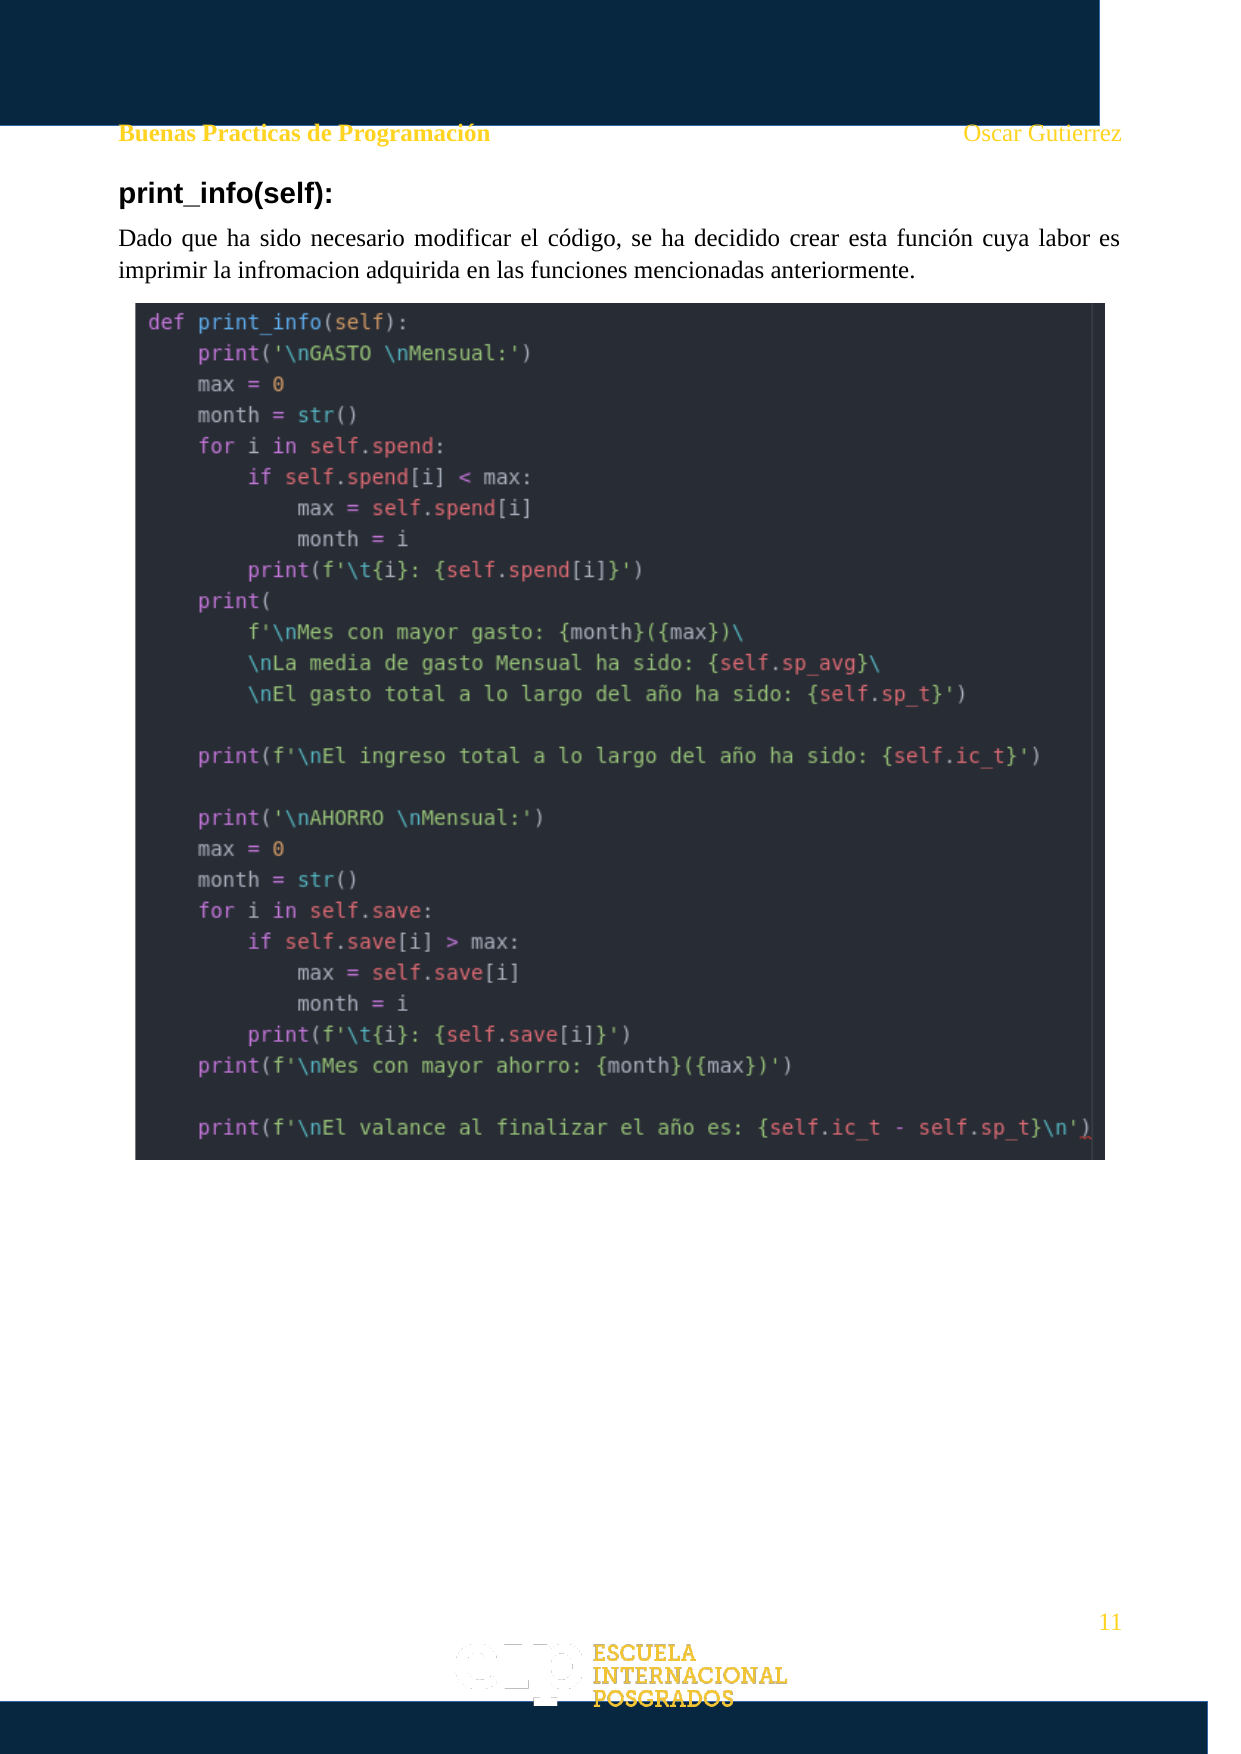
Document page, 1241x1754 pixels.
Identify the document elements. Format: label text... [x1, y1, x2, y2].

subtitle print_info(self): [118, 176, 1122, 210]
text Dado que ha sido necesario modificar el código, se ha decidido crear esta función cuya labor es imprimir la infromacion adquirida en las funciones mencionadas anteriormente. [118, 223, 1122, 284]
picture [452, 1614, 788, 1712]
picture [135, 303, 1105, 1160]
